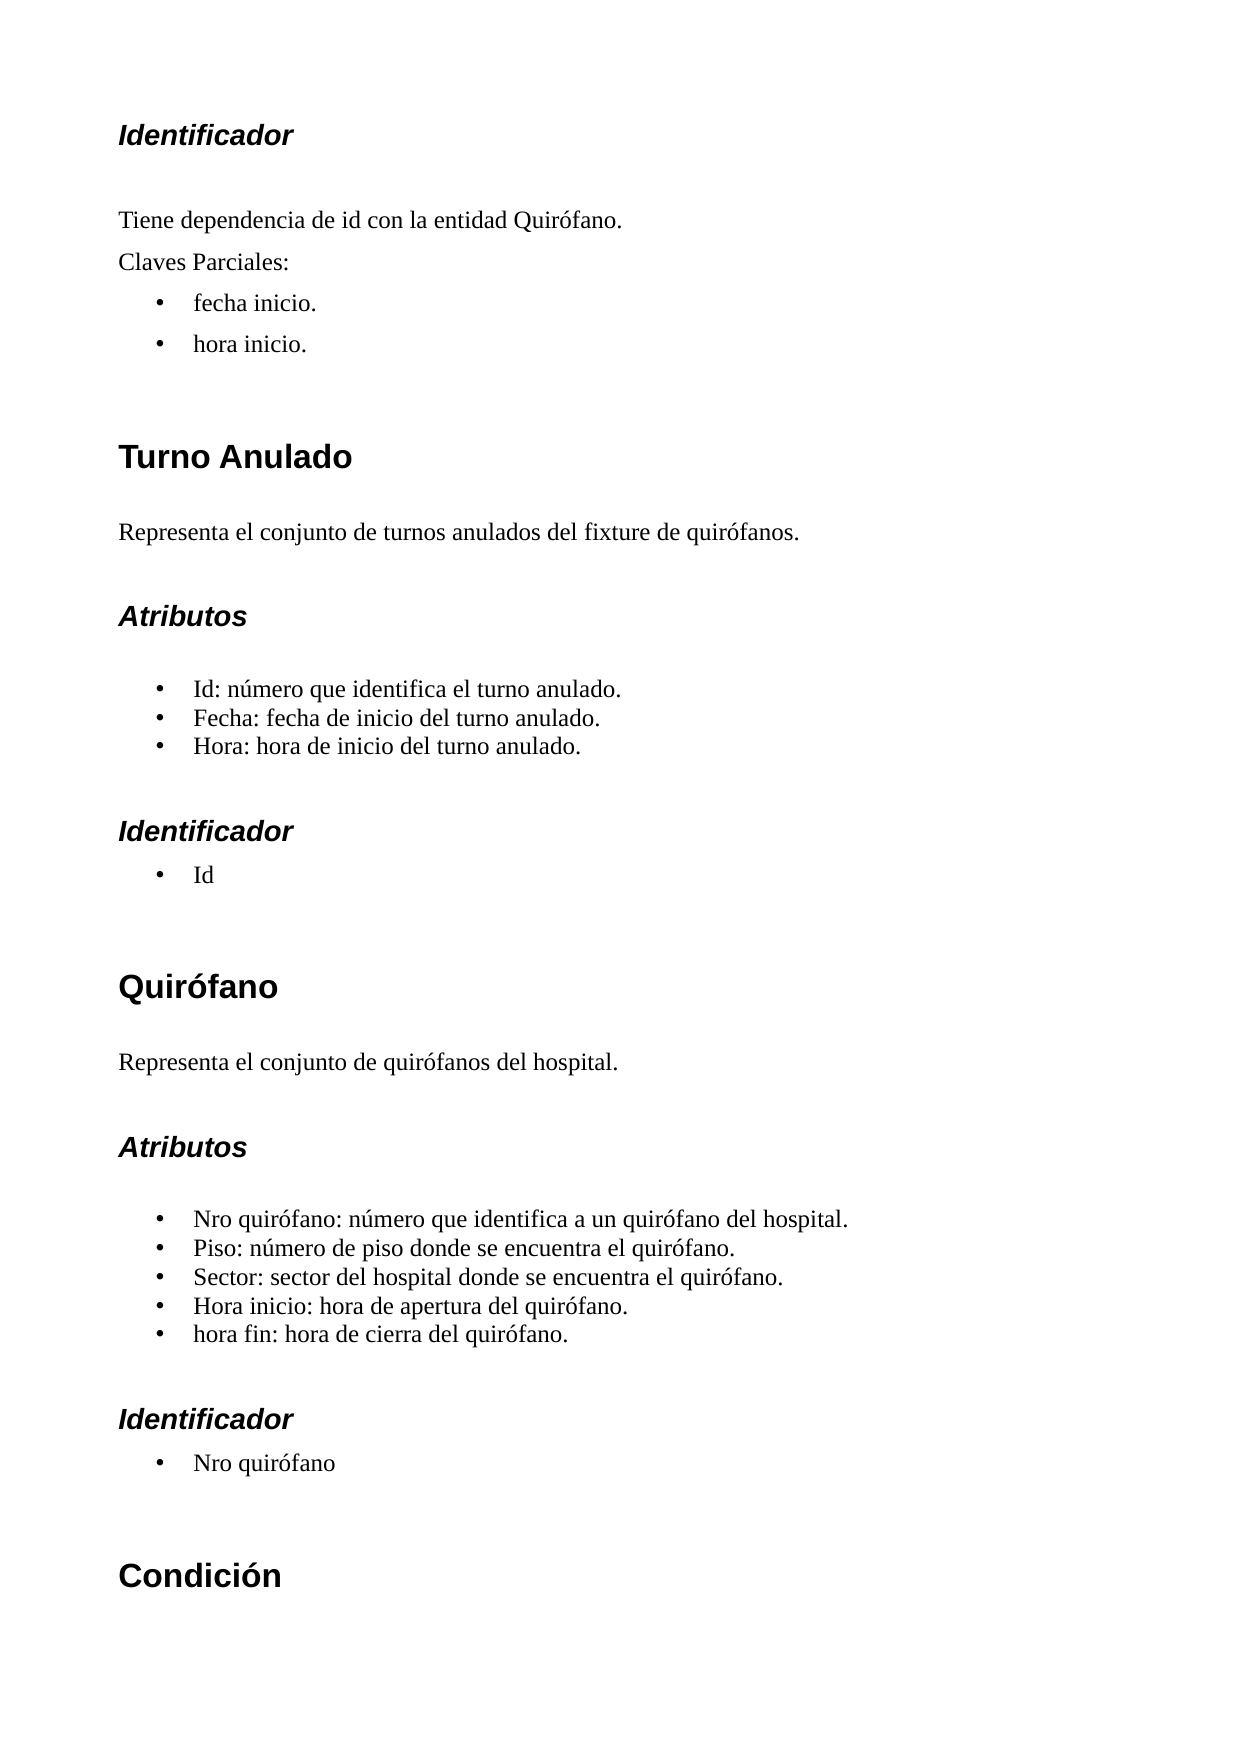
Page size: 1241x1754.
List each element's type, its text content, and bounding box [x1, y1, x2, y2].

list hora inicio. [156, 329, 1122, 358]
list Id [156, 860, 1122, 889]
subtitle Atributos [118, 1130, 1122, 1163]
list Sector: sector del hospital donde se encuentra el quirófano. [156, 1262, 1122, 1291]
text Representa el conjunto de quirófanos del hospital. [118, 1047, 1122, 1076]
subtitle Identificador [118, 118, 1122, 152]
text Tiene dependencia de id con la entidad Quirófano. [118, 205, 1122, 234]
list Fecha: fecha de inicio del turno anulado. [156, 703, 1122, 731]
text Representa el conjunto de turnos anulados del fixture de quirófanos. [118, 517, 1122, 545]
text Claves Parciales: [118, 247, 1122, 275]
list Piso: número de piso donde se encuentra el quirófano. [156, 1233, 1122, 1262]
list fecha inicio. [156, 288, 1122, 317]
list Hora: hora de inicio del turno anulado. [156, 731, 1122, 760]
list hora fin: hora de cierra del quirófano. [156, 1319, 1122, 1348]
list Nro quirófano: número que identifica a un quirófano del hospital. [156, 1204, 1122, 1233]
list Nro quirófano [156, 1448, 1122, 1477]
subtitle Atributos [118, 599, 1122, 633]
list Id: número que identifica el turno anulado. [156, 674, 1122, 703]
subtitle Identificador [118, 814, 1122, 847]
list Hora inicio: hora de apertura del quirófano. [156, 1291, 1122, 1319]
subtitle Identificador [118, 1402, 1122, 1436]
subtitle Condición [118, 1556, 1122, 1594]
subtitle Quirófano [118, 967, 1122, 1006]
subtitle Turno Anulado [118, 437, 1122, 475]
